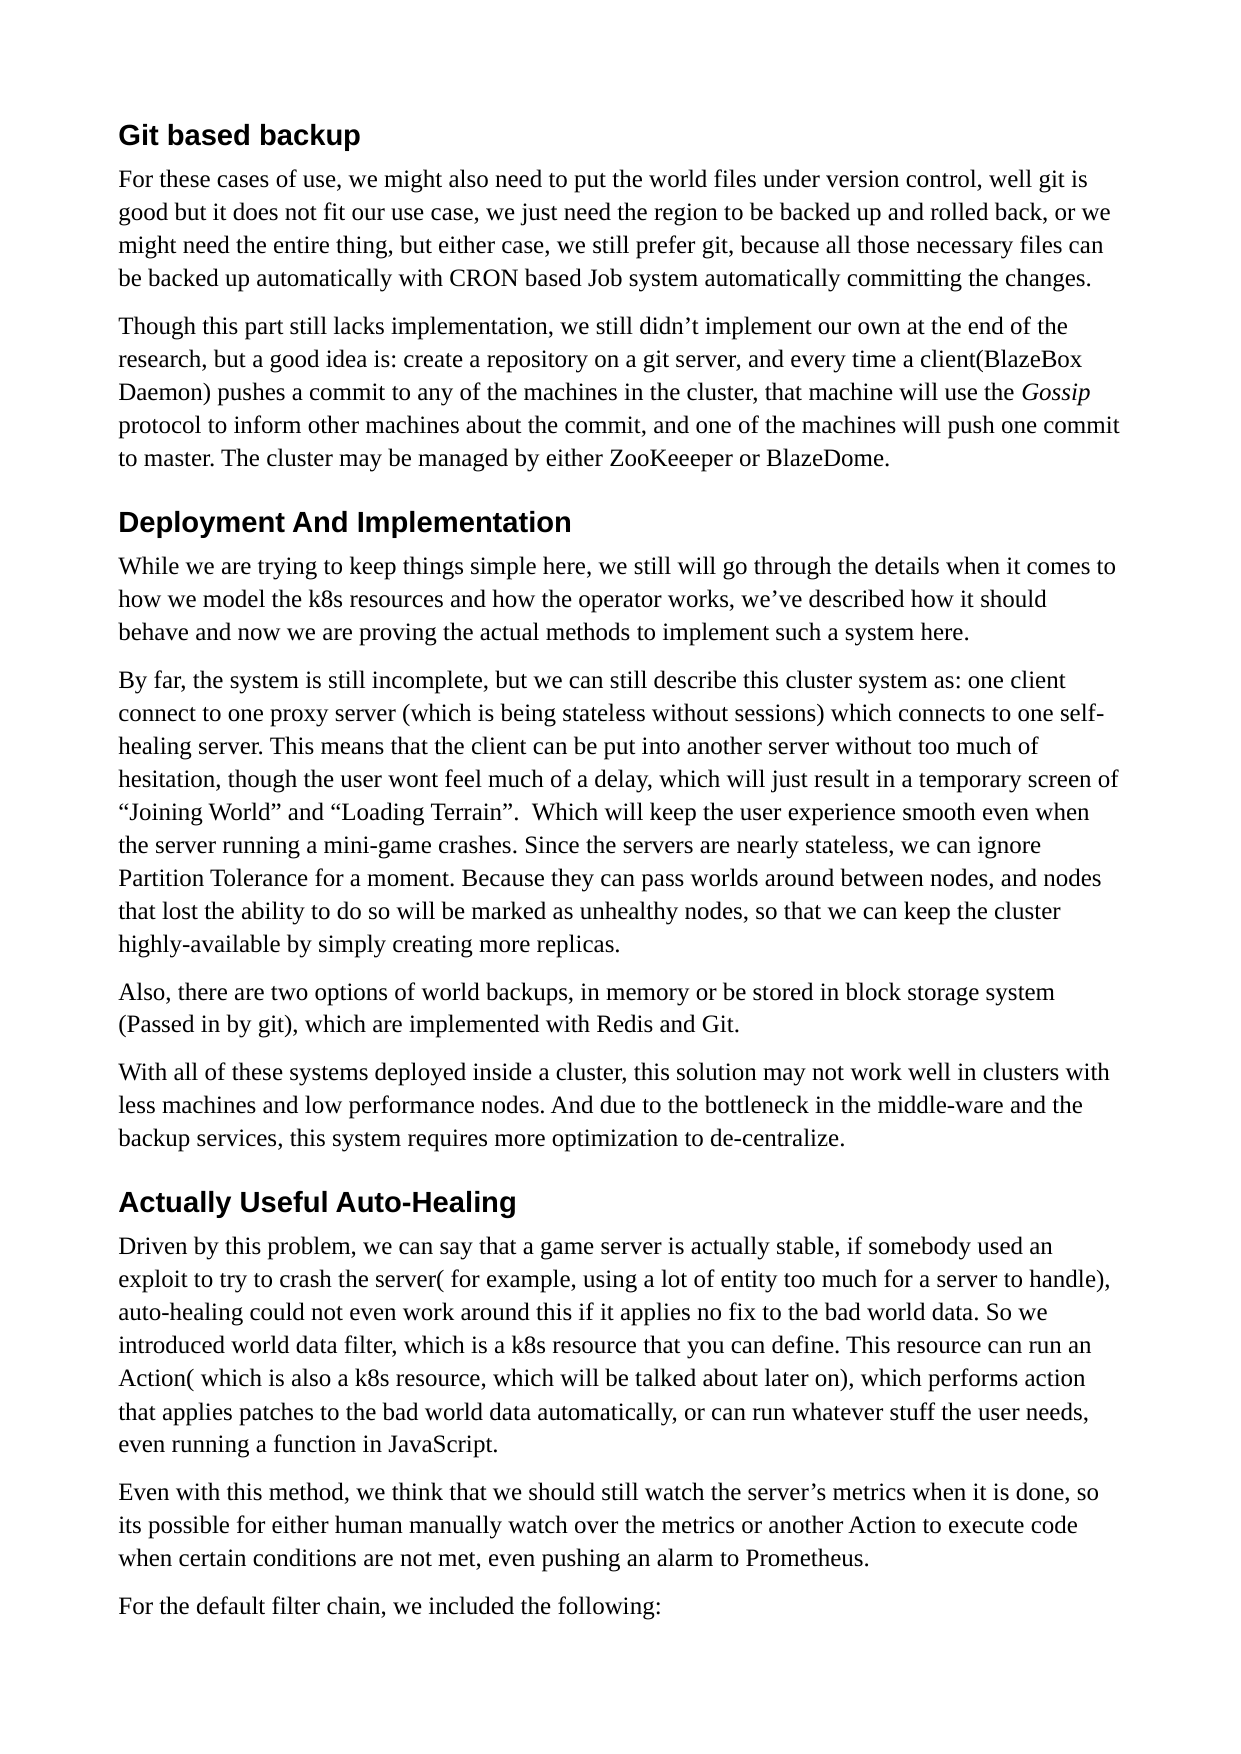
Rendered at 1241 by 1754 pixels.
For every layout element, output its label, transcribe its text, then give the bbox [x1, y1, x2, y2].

subtitle Actually Useful Auto-Healing [118, 1185, 1122, 1219]
text By far, the system is still incomplete, but we can still describe this cluster system as: one client connect to one proxy server (which is being stateless without sessions) which connects to one self-healing server. This means that the client can be put into another server without too much of hesitation, though the user wont feel much of a delay, which will just result in a temporary screen of “Joining World” and “Loading Terrain”. Which will keep the user experience smooth even when the server running a mini-game crashes. Since the servers are nearly stateless, we can ignore Partition Tolerance for a moment. Because they can pass worlds around between nodes, and nodes that lost the ability to do so will be marked as unhealthy nodes, so that we can keep the cluster highly-available by simply creating more replicas. [118, 665, 1122, 958]
text For these cases of use, we might also need to put the world files under version control, well git is good but it does not fit our use case, we just need the region to be backed up and rolled back, or we might need the entire thing, but either case, we still prefer git, because all those necessary files can be backed up automatically with CRON based Job system automatically committing the changes. [118, 164, 1122, 292]
subtitle Git based backup [118, 118, 1122, 152]
text While we are trying to keep things simple here, we still will go through the details when it comes to how we model the k8s resources and how the operator works, we’ve described how it should behave and now we are proving the actual methods to implement such a system here. [118, 551, 1122, 646]
text Even with this method, we think that we should still watch the server’s metrics when it is done, so its possible for either human manually watch over the metrics or another Action to execute code when certain conditions are not met, even pushing an alarm to Prometheus. [118, 1477, 1122, 1572]
text For the default filter chain, we included the following: [118, 1591, 1122, 1619]
text Also, there are two options of world backups, in memory or be stored in block storage system (Passed in by git), which are implemented with Redis and Git. [118, 977, 1122, 1038]
text With all of these systems deployed inside a cluster, this solution may not work well in clusters with less machines and low performance nodes. And due to the bottleneck in the middle-ware and the backup services, this system requires more optimization to de-centralize. [118, 1057, 1122, 1152]
text Driven by this problem, we can say that a game server is actually stable, if somebody used an exploit to try to crash the server( for example, using a lot of entity too much for a server to handle), auto-healing could not even work around this if it applies no fix to the bad world data. So we introduced world data filter, which is a k8s resource that you can define. This resource can run an Action( which is also a k8s resource, which will be talked about later on), which performs action that applies patches to the bad world data automatically, or can run whatever stuff the user needs, even running a function in JavaScript. [118, 1231, 1122, 1458]
subtitle Deployment And Implementation [118, 505, 1122, 539]
text Though this part still lacks implementation, we still didn’t implement our own at the end of the research, but a good idea is: create a repository on a git server, and every time a client(BlazeBox Daemon) pushes a commit to any of the machines in the cluster, that machine will use the Gossip protocol to inform other machines about the commit, and one of the machines will push one commit to master. The cluster may be managed by either ZooKeeeper or BlazeDome. [118, 311, 1122, 472]
